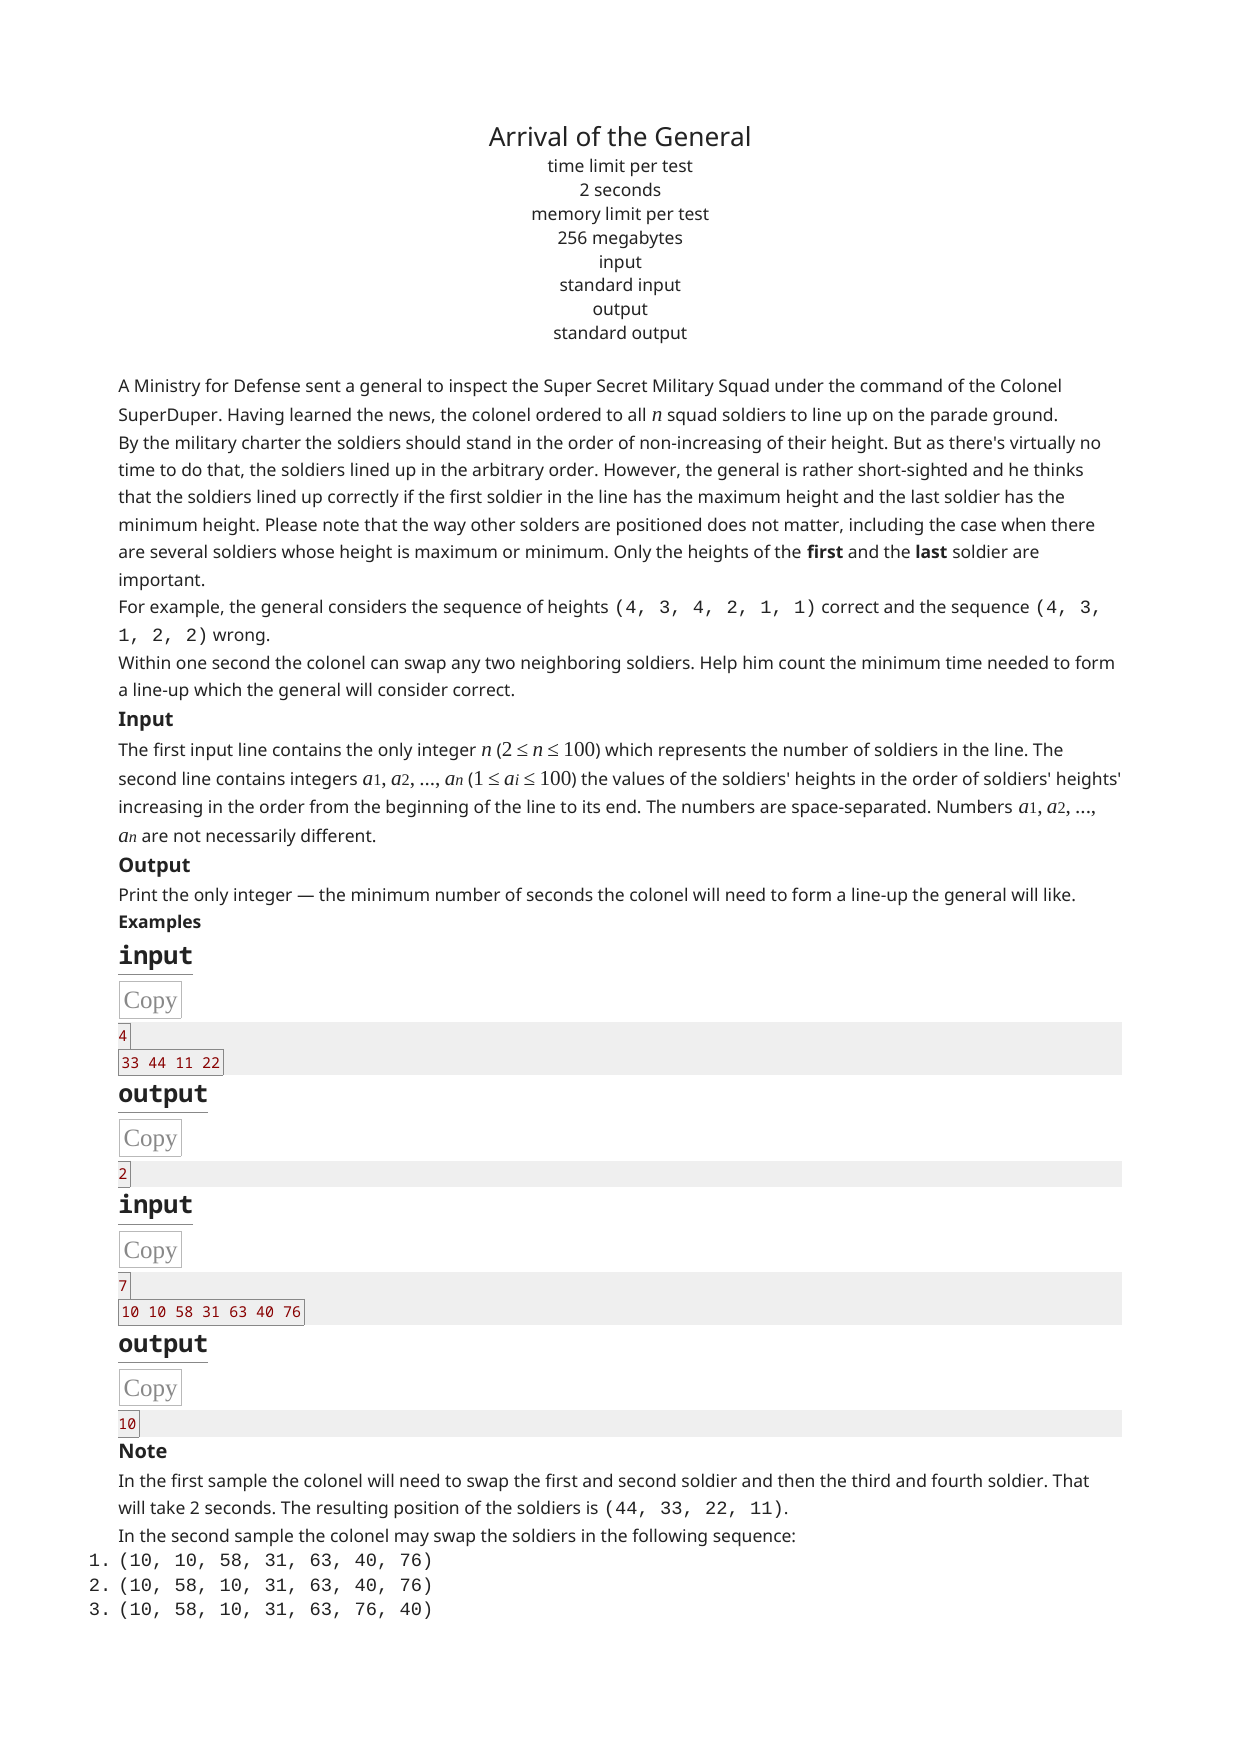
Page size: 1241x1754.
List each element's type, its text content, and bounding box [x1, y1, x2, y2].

text [182, 1369, 1121, 1406]
text Note [118, 1437, 1122, 1464]
text Examples [118, 910, 1122, 934]
text [182, 1119, 1121, 1156]
text time limit per test [118, 154, 1122, 178]
text 7 [118, 1273, 130, 1299]
text input [118, 249, 1122, 273]
text In the first sample the colonel will need to swap the first and second soldier and then the third and fourth soldier. That will take 2 seconds. The resulting position of the soldiers is (44, 33, 22, 11). [118, 1468, 1122, 1520]
text Input [118, 705, 1122, 732]
text input [118, 1187, 1122, 1224]
text In the second sample the colonel may swap the soldiers in the following sequence: [118, 1524, 1122, 1547]
text output [118, 297, 1122, 321]
text standard output [118, 321, 1122, 345]
text Copy [120, 1232, 181, 1267]
text Copy [120, 1120, 181, 1156]
text 10 [118, 1411, 139, 1437]
text output [118, 1075, 1122, 1112]
text standard input [118, 273, 1122, 297]
text 256 megabytes [118, 225, 1122, 249]
text Output [118, 851, 1122, 878]
text By the military charter the soldiers should stand in the order of non-increasing of their height. But as there's virtually no time to do that, the soldiers lined up in the arbitrary order. However, the general is rather short-sighted and he thinks that the soldiers lined up correctly if the first soldier in the line has the maximum height and the last soldier has the minimum height. Please note that the way other solders are positioned does not matter, including the case when there are several soldiers whose height is maximum or minimum. Only the heights of the first and the last soldier are important. [118, 430, 1122, 591]
text [224, 1049, 1122, 1075]
text [140, 1410, 1122, 1437]
text A Ministry for Defense sent a general to inspect the Super Secret Military Squad under the command of the Colonel SuperDuper. Having learned the news, the colonel ordered to all n squad soldiers to line up on the parade ground. [118, 374, 1122, 427]
text [131, 1022, 1122, 1049]
text 2 seconds [118, 178, 1122, 202]
text Copy [120, 1370, 181, 1405]
text 10 10 58 31 63 40 76 [119, 1300, 304, 1325]
text The first input line contains the only integer n (2 ≤ n ≤ 100) which represents the number of soldiers in the line. The second line contains integers a1, a2, ..., an (1 ≤ ai ≤ 100) the values of the soldiers' heights in the order of soldiers' heights' increasing in the order from the beginning of the line to its end. The numbers are space-separated. Numbers a1, a2, ..., an are not necessarily different. [118, 736, 1122, 847]
text input [118, 937, 1122, 974]
text Copy [120, 982, 181, 1018]
text [182, 981, 1121, 1018]
text [182, 1231, 1121, 1267]
text Within one second the colonel can swap any two neighboring soldiers. Help him count the minimum time needed to form a line-up which the general will consider correct. [118, 650, 1122, 702]
text [131, 1272, 1122, 1299]
text memory limit per test [118, 202, 1122, 225]
list (10, 58, 10, 31, 63, 76, 40) [118, 1600, 1122, 1621]
list (10, 58, 10, 31, 63, 40, 76) [118, 1575, 1122, 1597]
text [131, 1161, 1122, 1187]
text Print the only integer — the minimum number of seconds the colonel will need to form a line-up the general will like. [118, 882, 1122, 906]
text Arrival of the General [118, 118, 1122, 154]
text For example, the general considers the sequence of heights (4, 3, 4, 2, 1, 1) correct and the sequence (4, 3, 1, 2, 2) wrong. [118, 595, 1122, 647]
text 2 [118, 1162, 130, 1187]
text 33 44 11 22 [119, 1050, 223, 1075]
list (10, 10, 58, 31, 63, 40, 76) [118, 1551, 1122, 1572]
text 4 [118, 1024, 130, 1049]
text output [118, 1325, 1122, 1362]
text [305, 1299, 1122, 1325]
